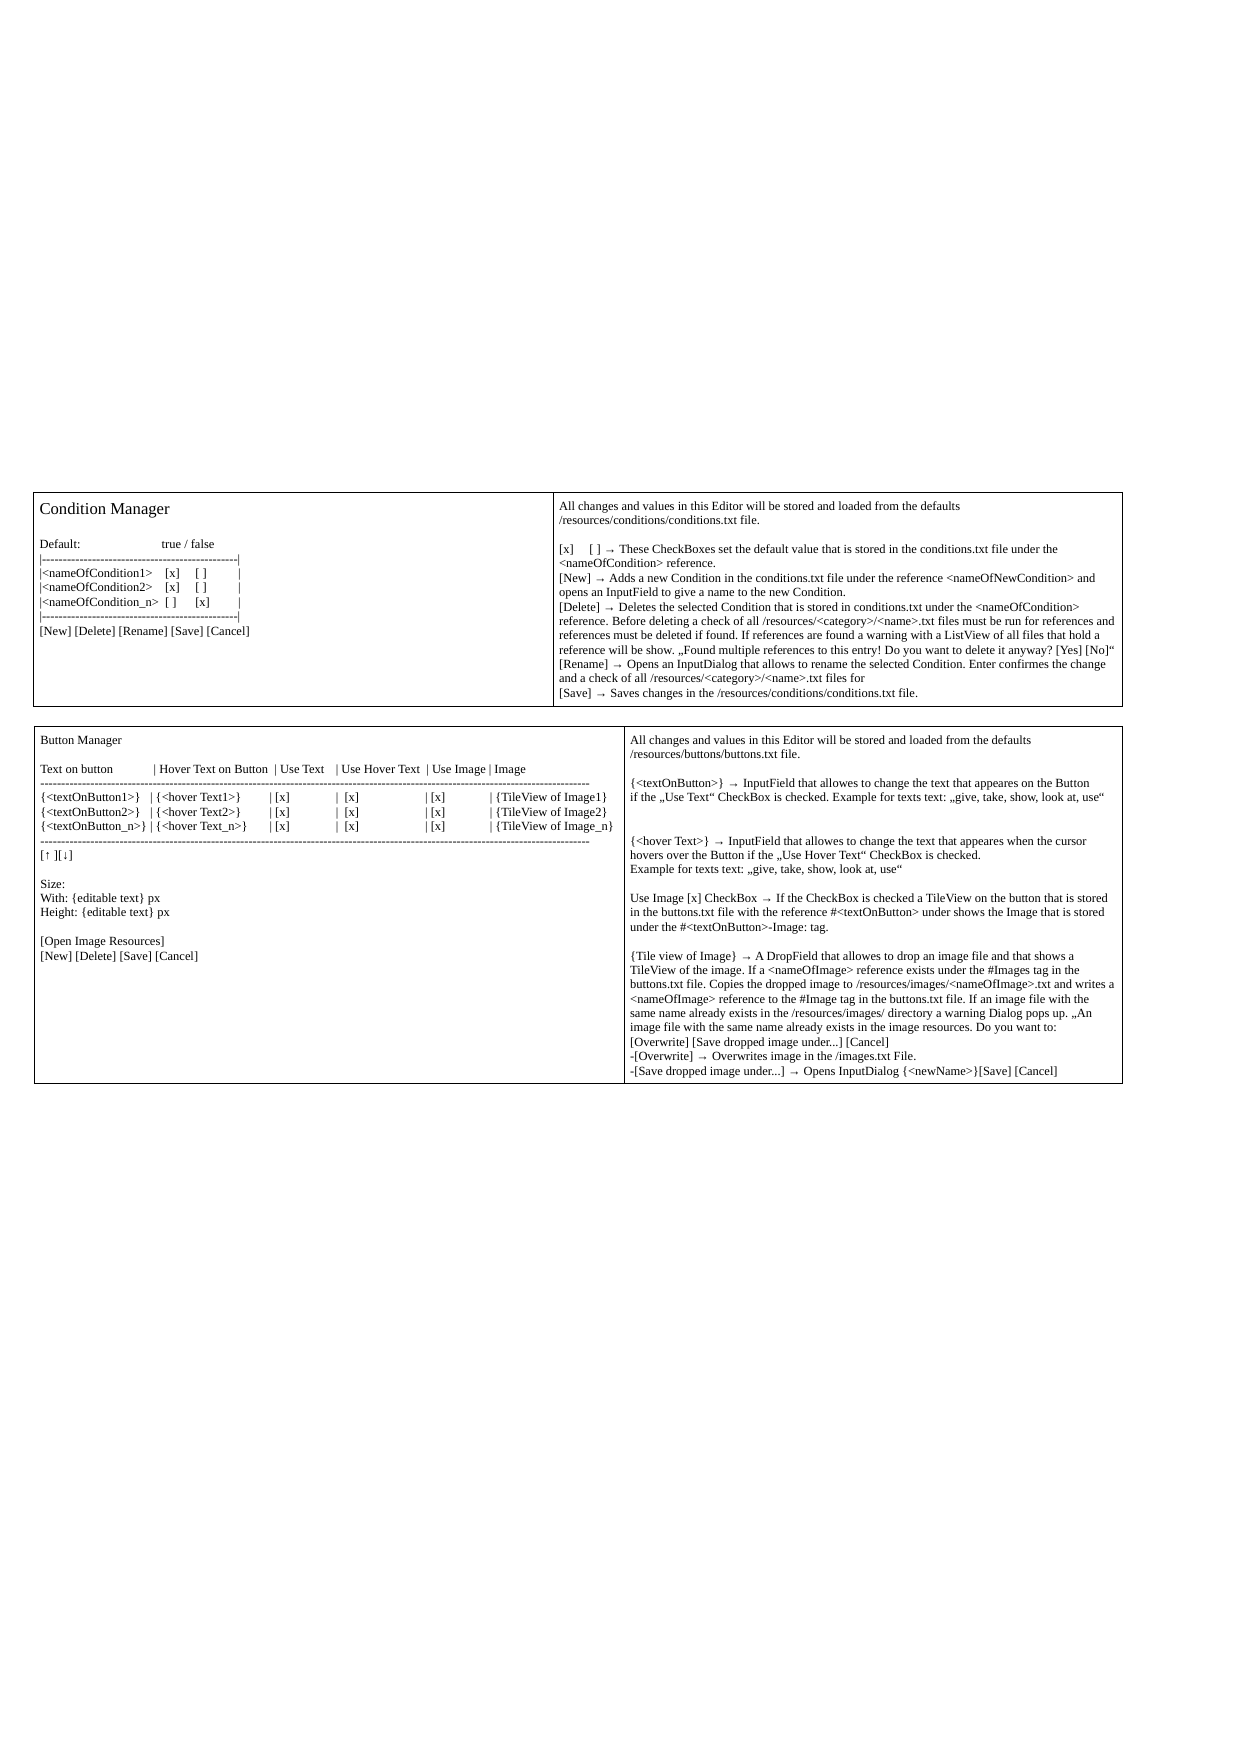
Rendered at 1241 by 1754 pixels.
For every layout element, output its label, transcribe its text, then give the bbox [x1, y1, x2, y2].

table_header All changes and values in this Editor will be stored and loaded from the defaults /resources/buttons/buttons.txt file. {<textOnButton>} → InputField that allowes to change the text that appeares on the Button if the „Use Text“ CheckBox is checked. Example for texts text: „give, take, show, look at, use“ {<hover Text>} → InputField that allowes to change the text that appeares when the cursor hovers over the Button if the „Use Hover Text“ CheckBox is checked. Example for texts text: „give, take, show, look at, use“ Use Image [x] CheckBox → If the CheckBox is checked a TileView on the button that is stored in the buttons.txt file with the reference #<textOnButton> under shows the Image that is stored under the #<textOnButton>-Image: tag. {Tile view of Image} → A DropField that allowes to drop an image file and that shows a TileView of the image. If a <nameOfImage> reference exists under the #Images tag in the buttons.txt file. Copies the dropped image to /resources/images/<nameOfImage>.txt and writes a <nameOfImage> reference to the #Image tag in the buttons.txt file. If an image file with the same name already exists in the /resources/images/ directory a warning Dialog pops up. „An image file with the same name already exists in the image resources. Do you want to: [Overwrite] [Save dropped image under...] [Cancel] -[Overwrite] → Overwrites image in the /images.txt File. -[Save dropped image under...] → Opens InputDialog {<newName>}[Save] [Cancel] [625, 727, 1122, 1083]
table_header All changes and values in this Editor will be stored and loaded from the defaults /resources/conditions/conditions.txt file. [x] [ ] → These CheckBoxes set the default value that is stored in the conditions.txt file under the <nameOfCondition> reference. [New] → Adds a new Condition in the conditions.txt file under the reference <nameOfNewCondition> and opens an InputField to give a name to the new Condition. [Delete] → Deletes the selected Condition that is stored in conditions.txt under the <nameOfCondition> reference. Before deleting a check of all /resources/<category>/<name>.txt files must be run for references and references must be deleted if found. If references are found a warning with a ListView of all files that hold a reference will be show. „Found multiple references to this entry! Do you want to delete it anyway? [Yes] [No]“ [Rename] → Opens an InputDialog that allows to rename the selected Condition. Enter confirmes the change and a check of all /resources/<category>/<name>.txt files for [Save] → Saves changes in the /resources/conditions/conditions.txt file. [554, 493, 1122, 706]
table_header Button Manager Text on button | Hover Text on Button | Use Text | Use Hover Text | Use Image | Image ------------------------------------------------------------------------------------------------------------------------------------ {<textOnButton1>} | {<hover Text1>} | [x] | [x] | [x] | {TileView of Image1} {<textOnButton2>} | {<hover Text2>} | [x] | [x] | [x] | {TileView of Image2} {<textOnButton_n>} | {<hover Text_n>} | [x] | [x] | [x] | {TileView of Image_n} ------------------------------------------------------------------------------------------------------------------------------------ [↑ ][↓] Size: With: {editable text} px Height: {editable text} px [Open Image Resources] [New] [Delete] [Save] [Cancel] [35, 727, 624, 1083]
table_header Condition Manager Default: true / false |-----------------------------------------------| |<nameOfCondition1> [x] [ ] | |<nameOfCondition2> [x] [ ] | |<nameOfCondition_n> [ ] [x] | |-----------------------------------------------| [New] [Delete] [Rename] [Save] [Cancel] [34, 493, 553, 706]
